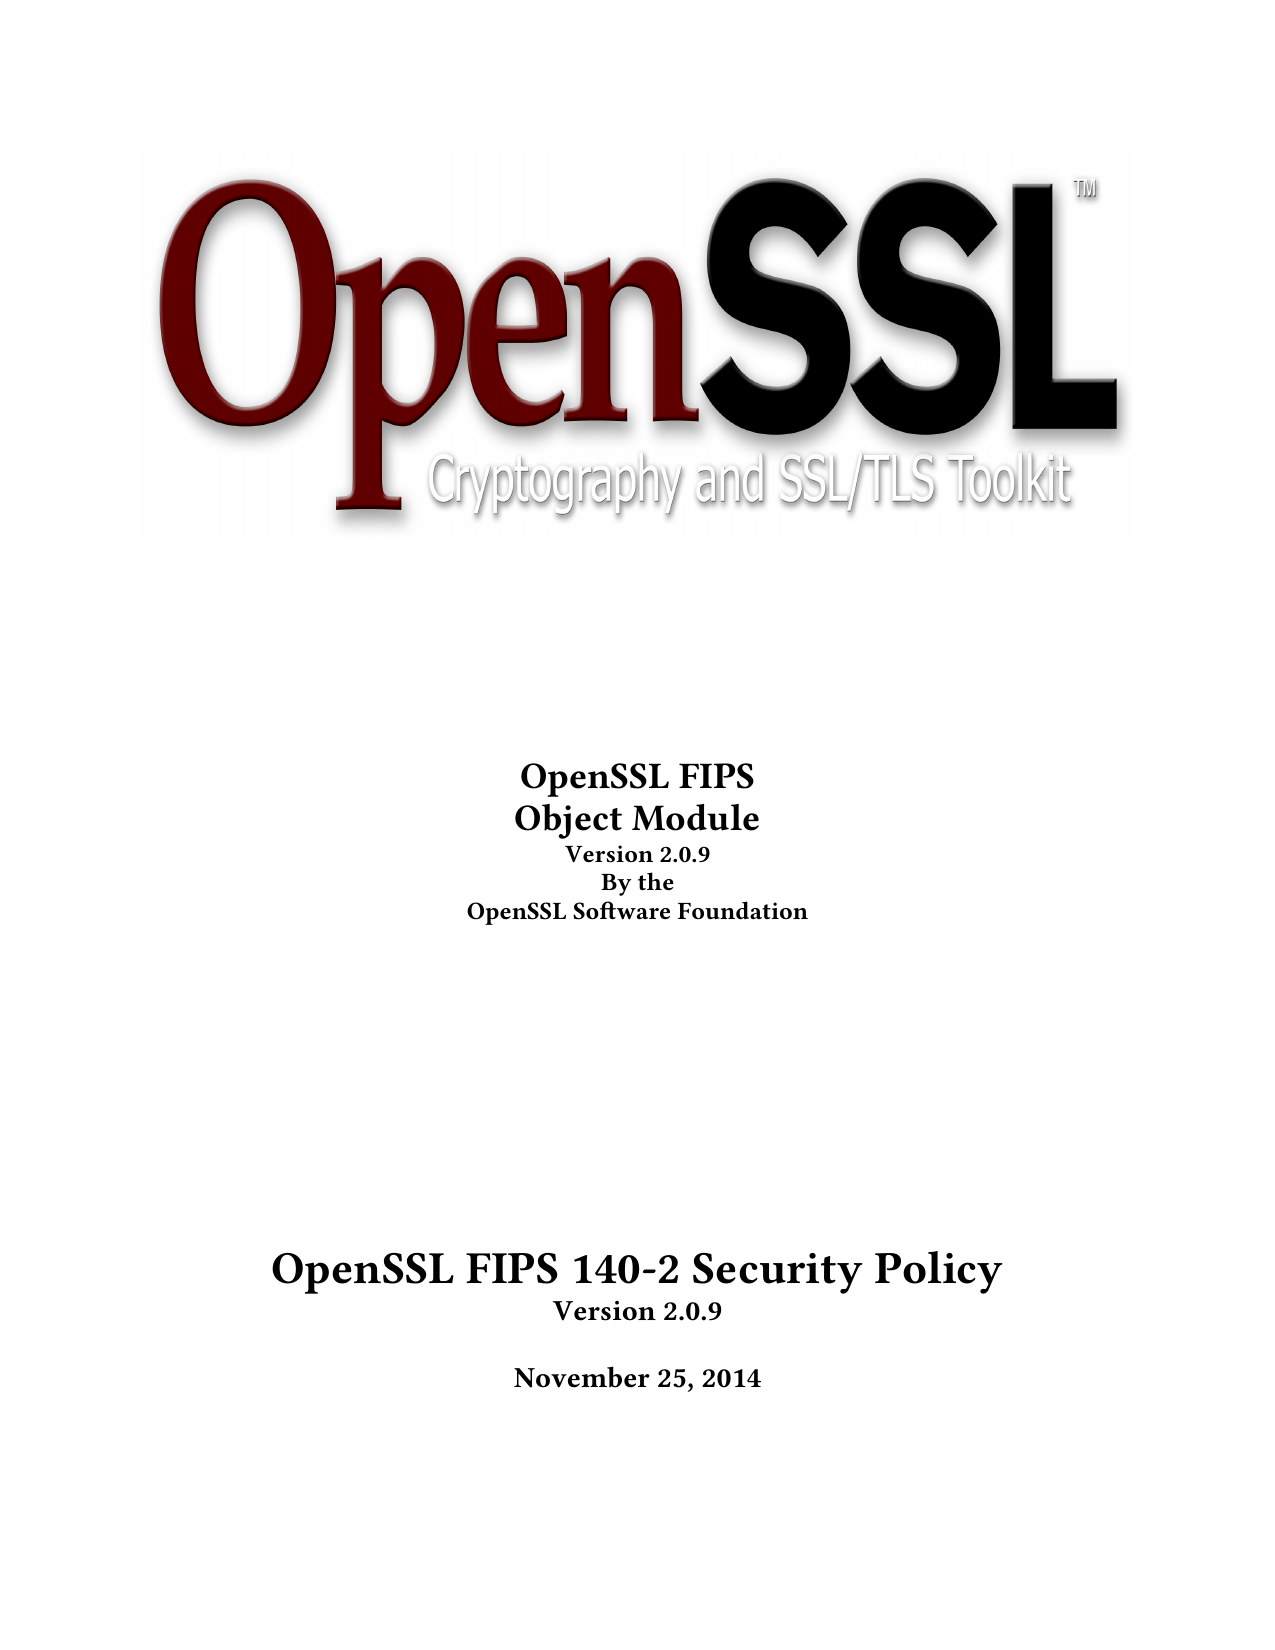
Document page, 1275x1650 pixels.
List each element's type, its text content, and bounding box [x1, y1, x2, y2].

text OpenSSL FIPS 140-2 Security Policy [150, 1242, 1125, 1294]
text Object Module [150, 797, 1125, 840]
text OpenSSL FIPS [150, 754, 1125, 797]
text November 25, 2014 [150, 1361, 1125, 1394]
text By the [150, 868, 1125, 897]
text Version 2.0.9 [150, 840, 1125, 868]
picture [140, 150, 1135, 542]
text Version 2.0.9 [150, 1294, 1125, 1328]
text OpenSSL Software Foundation [150, 897, 1125, 926]
